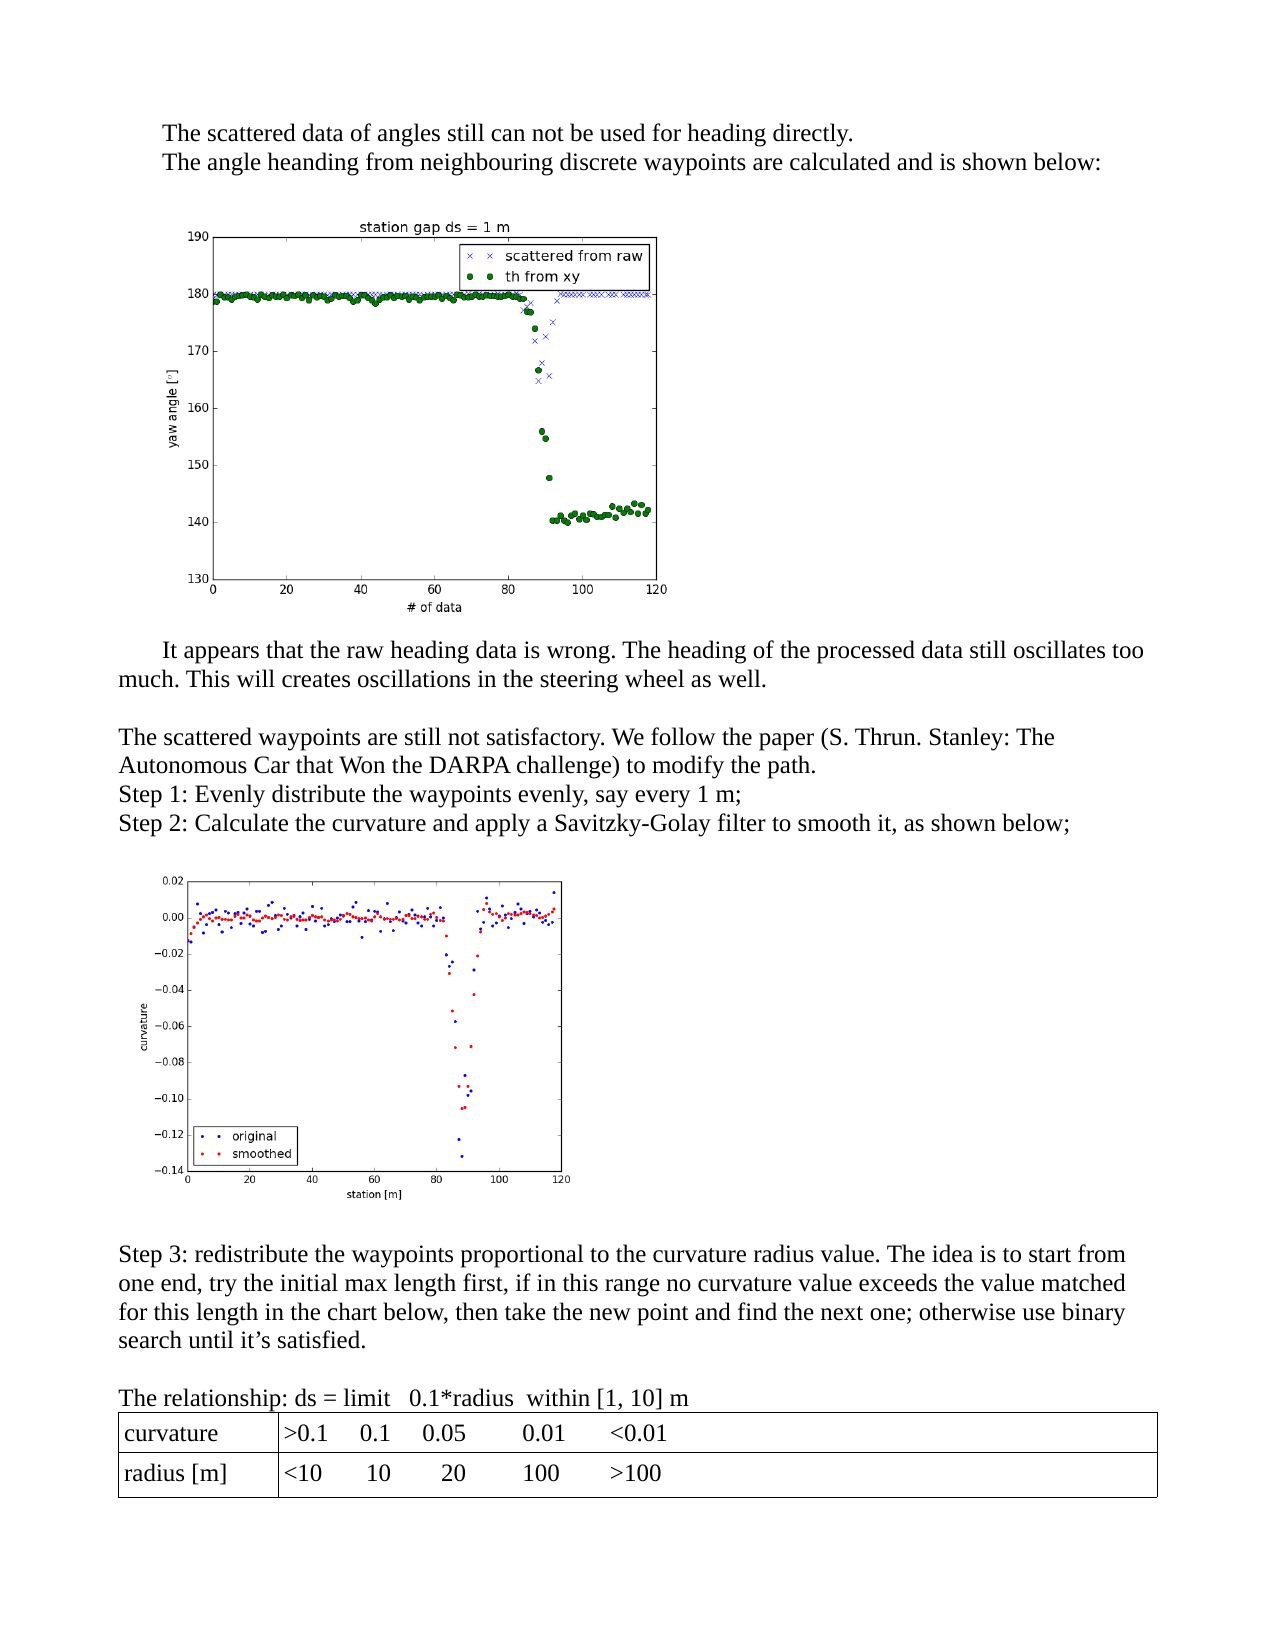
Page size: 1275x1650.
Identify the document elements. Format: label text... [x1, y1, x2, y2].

text The angle heanding from neighbouring discrete waypoints are calculated and is shown below: [118, 147, 1157, 176]
table_header curvature [119, 1413, 278, 1452]
table_header >0.1 0.1 0.05 0.01 <0.01 [279, 1413, 1157, 1452]
picture [141, 194, 713, 622]
text It appears that the raw heading data is wrong. The heading of the processed data still oscillates too much. This will creates oscillations in the steering wheel as well. [118, 636, 1157, 693]
table_cell <10 10 20 100 >100 [279, 1453, 1157, 1497]
text The scattered data of angles still can not be used for heading directly. [118, 118, 1157, 147]
text The relationship: ds = limit 0.1*radius within [1, 10] m [118, 1383, 1157, 1412]
text Step 3: redistribute the waypoints proportional to the curvature radius value. The idea is to start from one end, try the initial max length first, if in this range no curvature value exceeds the value matched for this length in the chart below, then take the new point and find the next one; otherwise use binary search until it’s satisfied. [118, 1239, 1157, 1354]
table_cell radius [m] [119, 1453, 278, 1497]
text Step 1: Evenly distribute the waypoints evenly, say every 1 m; [118, 779, 1157, 808]
text The scattered waypoints are still not satisfactory. We follow the paper (S. Thrun. Stanley: The Autonomous Car that Won the DARPA challenge) to modify the path. [118, 722, 1157, 779]
text Step 2: Calculate the curvature and apply a Savitzky-Golay filter to smooth it, as shown below; [118, 808, 1157, 837]
picture [127, 846, 609, 1207]
